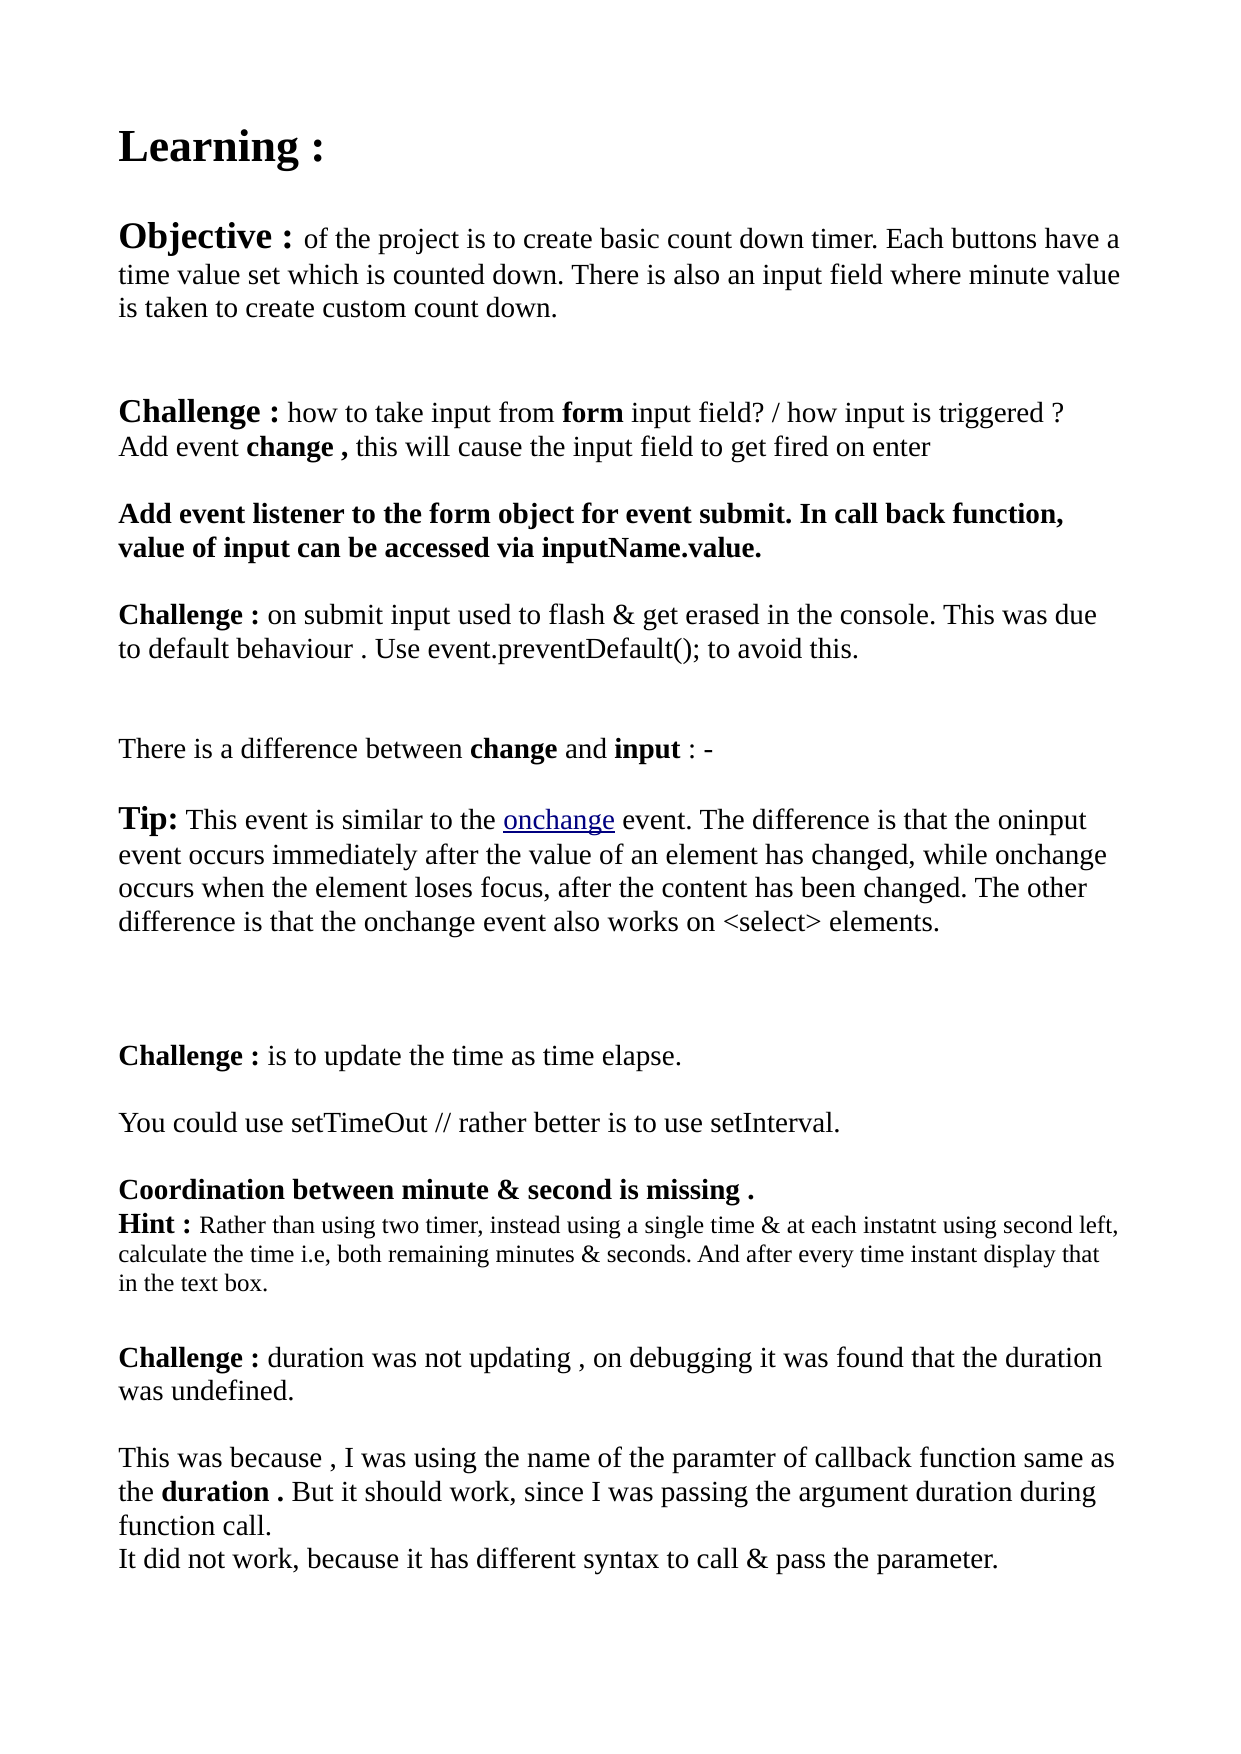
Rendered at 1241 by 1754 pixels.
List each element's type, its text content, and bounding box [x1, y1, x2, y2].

text This was because , I was using the name of the paramter of callback function same as the duration . But it should work, since I was passing the argument duration during function call. [118, 1441, 1122, 1541]
text Tip: This event is similar to the onchange event. The difference is that the oninput event occurs immediately after the value of an element has changed, while onchange occurs when the element loses focus, after the content has been changed. The other difference is that the onchange event also works on <select> elements. [118, 798, 1122, 937]
text Add event listener to the form object for event submit. In call back function, value of input can be accessed via inputName.value. [118, 497, 1122, 564]
text Challenge : how to take input from form input field? / how input is triggered ? [118, 391, 1122, 429]
text There is a difference between change and input : - [118, 731, 1122, 765]
text It did not work, because it has different syntax to call & pass the parameter. [118, 1541, 1122, 1575]
text Add event change , this will cause the input field to get fired on enter [118, 429, 1122, 463]
text Challenge : on submit input used to flash & get erased in the console. This was due to default behaviour . Use event.preventDefault(); to avoid this. [118, 597, 1122, 664]
text Challenge : is to update the time as time elapse. [118, 1038, 1122, 1072]
text Challenge : duration was not updating , on debugging it was found that the duration was undefined. [118, 1340, 1122, 1407]
text Hint : Rather than using two timer, instead using a single time & at each instatnt using second left, [118, 1206, 1122, 1239]
text Learning : [118, 118, 1122, 171]
text Objective : of the project is to create basic count down timer. Each buttons have a time value set which is counted down. There is also an input field where minute value is taken to create custom count down. [118, 214, 1122, 324]
text You could use setTimeOut // rather better is to use setInterval. [118, 1105, 1122, 1139]
text Coordination between minute & second is missing . [118, 1172, 1122, 1206]
text calculate the time i.e, both remaining minutes & seconds. And after every time instant display that in the text box. [118, 1239, 1122, 1297]
